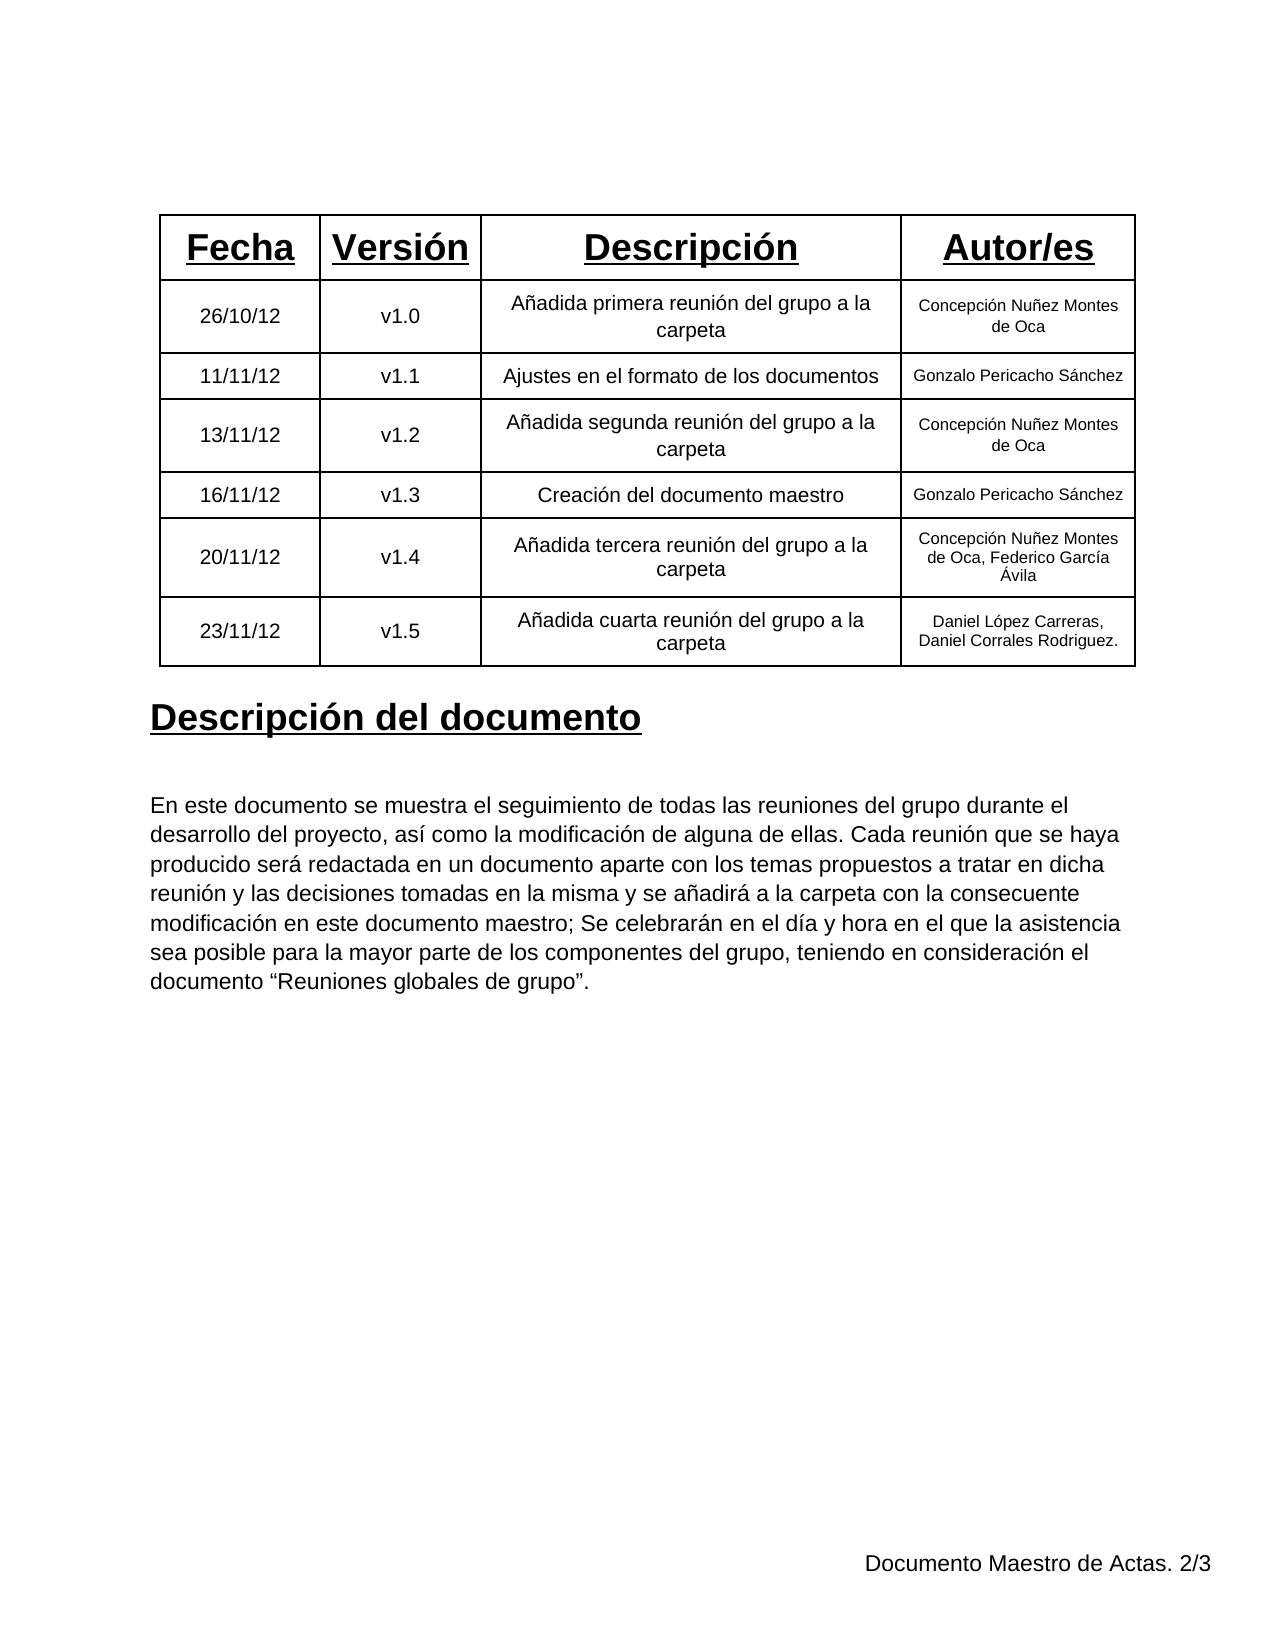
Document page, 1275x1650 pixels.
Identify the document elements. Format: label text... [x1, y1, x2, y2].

table_cell Añadida tercera reunión del grupo a la carpeta [482, 519, 900, 596]
table_cell Añadida segunda reunión del grupo a la carpeta [482, 400, 900, 471]
table_cell v1.5 [321, 598, 480, 665]
table_cell 20/11/12 [161, 519, 319, 596]
table_cell Añadida primera reunión del grupo a la carpeta [482, 281, 900, 352]
table_cell 13/11/12 [161, 400, 319, 471]
table_header Versión [321, 216, 480, 279]
table_cell v1.1 [321, 354, 480, 398]
table_header Autor/es [902, 216, 1134, 279]
text En este documento se muestra el seguimiento de todas las reuniones del grupo durante el desarrollo del proyecto, así como la modificación de alguna de ellas. Cada reunión que se haya producido será redactada en un documento aparte con los temas propuestos a tratar en dicha reunión y las decisiones tomadas en la misma y se añadirá a la carpeta con la consecuente modificación en este documento maestro; Se celebrarán en el día y hora en el que la asistencia sea posible para la mayor parte de los componentes del grupo, teniendo en consideración el documento “Reuniones globales de grupo”. [150, 793, 1125, 995]
table_cell v1.3 [321, 473, 480, 517]
table_cell Gonzalo Pericacho Sánchez [902, 354, 1134, 398]
table_header Fecha [161, 216, 319, 279]
table_cell Concepción Nuñez Montes de Oca [902, 400, 1134, 471]
table_cell 16/11/12 [161, 473, 319, 517]
table_cell 23/11/12 [161, 598, 319, 665]
table_cell Concepción Nuñez Montes de Oca [902, 281, 1134, 352]
table_cell 11/11/12 [161, 354, 319, 398]
table_cell 26/10/12 [161, 281, 319, 352]
table_cell v1.0 [321, 281, 480, 352]
text Descripción del documento [150, 697, 1125, 738]
table_cell v1.2 [321, 400, 480, 471]
table_cell Concepción Nuñez Montes de Oca, Federico García Ávila [902, 519, 1134, 596]
table_cell Añadida cuarta reunión del grupo a la carpeta [482, 598, 900, 665]
table_cell Daniel López Carreras, Daniel Corrales Rodriguez. [902, 598, 1134, 665]
table_header Descripción [482, 216, 900, 279]
table_cell Creación del documento maestro [482, 473, 900, 517]
table_cell Ajustes en el formato de los documentos [482, 354, 900, 398]
table_cell Gonzalo Pericacho Sánchez [902, 473, 1134, 517]
table_cell v1.4 [321, 519, 480, 596]
